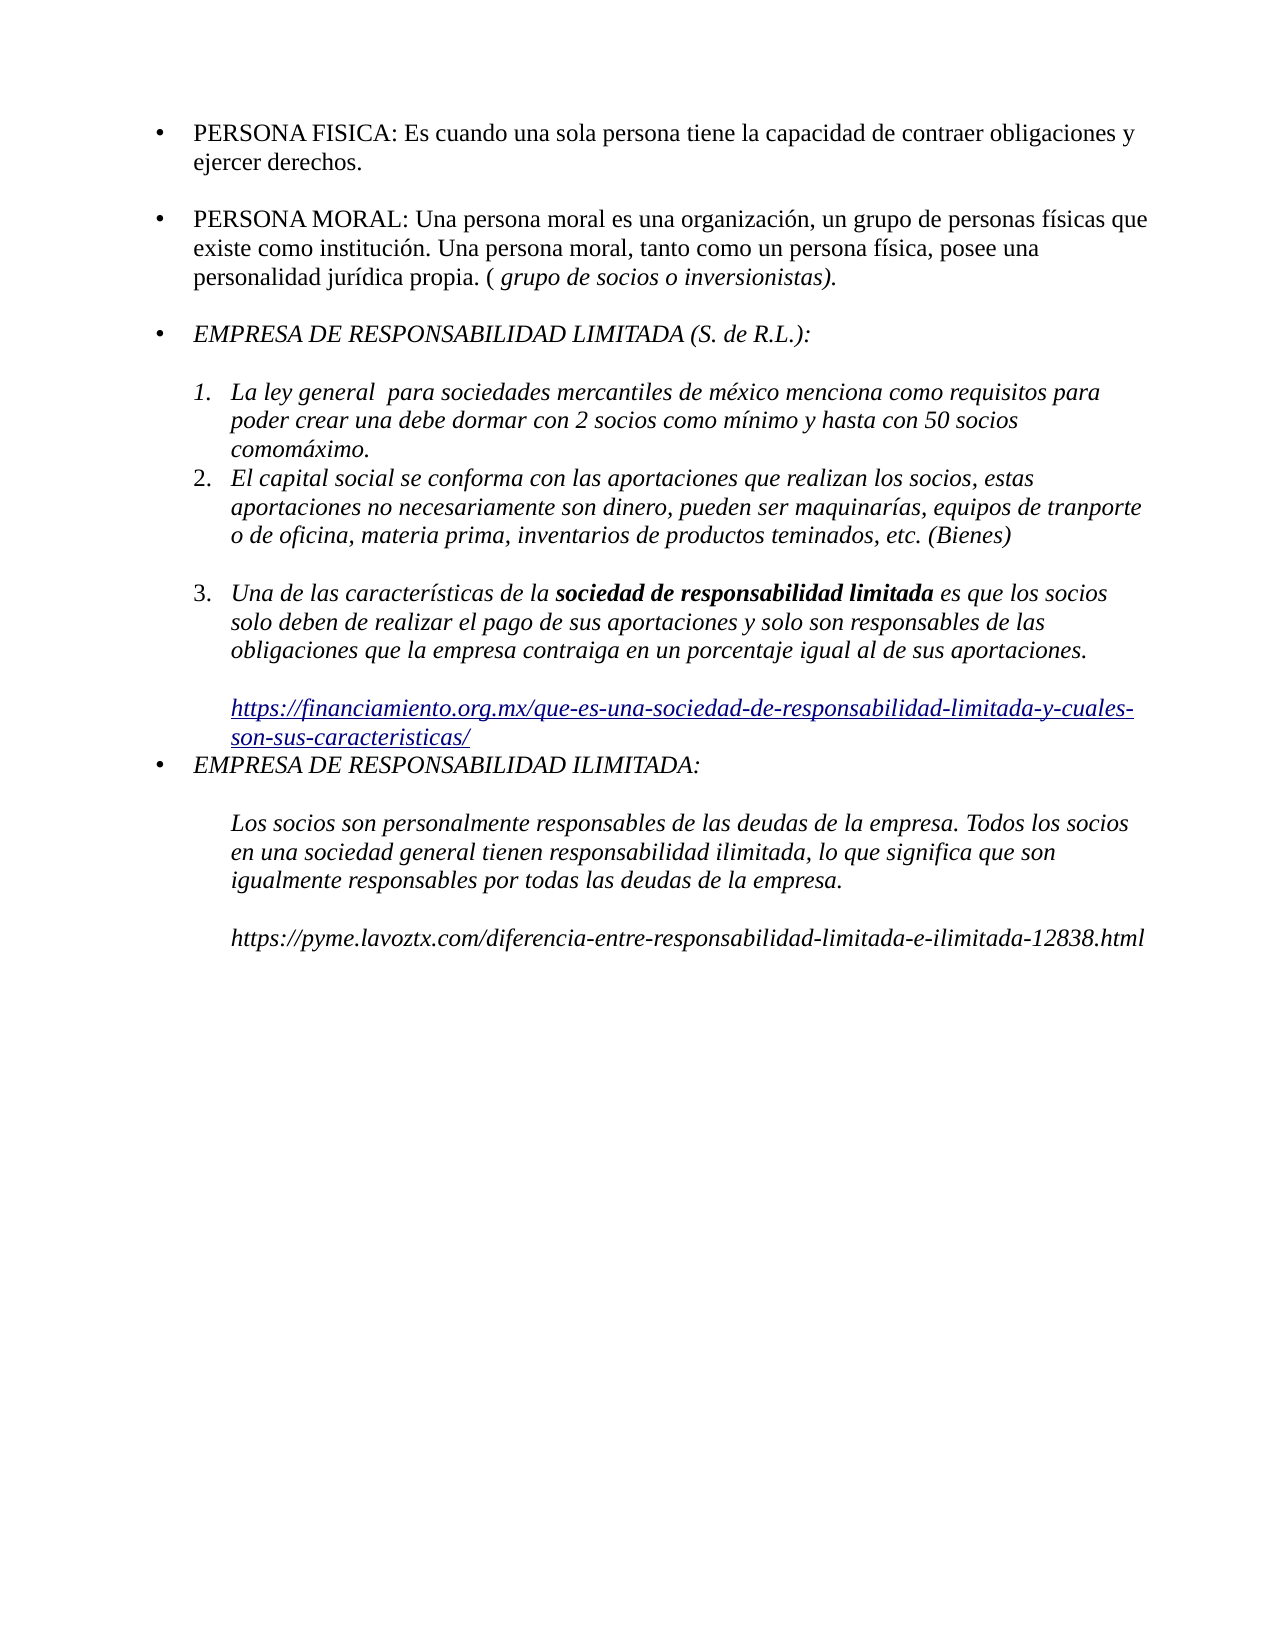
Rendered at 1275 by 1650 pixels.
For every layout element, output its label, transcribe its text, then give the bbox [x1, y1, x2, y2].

list Los socios son personalmente responsables de las deudas de la empresa. Todos los socios en una sociedad general tienen responsabilidad ilimitada, lo que significa que son igualmente responsables por todas las deudas de la empresa. [193, 808, 1157, 894]
list PERSONA MORAL: Una persona moral es una organización, un grupo de personas físicas que existe como institución. Una persona moral, tanto como un persona física, posee una personalidad jurídica propia. ( grupo de socios o inversionistas). [156, 204, 1157, 291]
list https://pyme.lavoztx.com/diferencia-entre-responsabilidad-limitada-e-ilimitada-12838.html [193, 923, 1157, 952]
list El capital social se conforma con las aportaciones que realizan los socios, estas aportaciones no necesariamente son dinero, pueden ser maquinarías, equipos de tranporte o de oficina, materia prima, inventarios de productos teminados, etc. (Bienes) [193, 463, 1157, 549]
list Una de las características de la sociedad de responsabilidad limitada es que los socios solo deben de realizar el pago de sus aportaciones y solo son responsables de las obligaciones que la empresa contraiga en un porcentaje igual al de sus aportaciones. [193, 578, 1157, 664]
list https://financiamiento.org.mx/que-es-una-sociedad-de-responsabilidad-limitada-y-cuales-son-sus-caracteristicas/ [193, 693, 1157, 751]
list EMPRESA DE RESPONSABILIDAD LIMITADA (S. de R.L.): [156, 319, 1157, 348]
list La ley general para sociedades mercantiles de méxico menciona como requisitos para poder crear una debe dormar con 2 socios como mínimo y hasta con 50 socios comomáximo. [193, 377, 1157, 463]
list EMPRESA DE RESPONSABILIDAD ILIMITADA: [156, 751, 1157, 779]
list PERSONA FISICA: Es cuando una sola persona tiene la capacidad de contraer obligaciones y ejercer derechos. [156, 118, 1157, 176]
